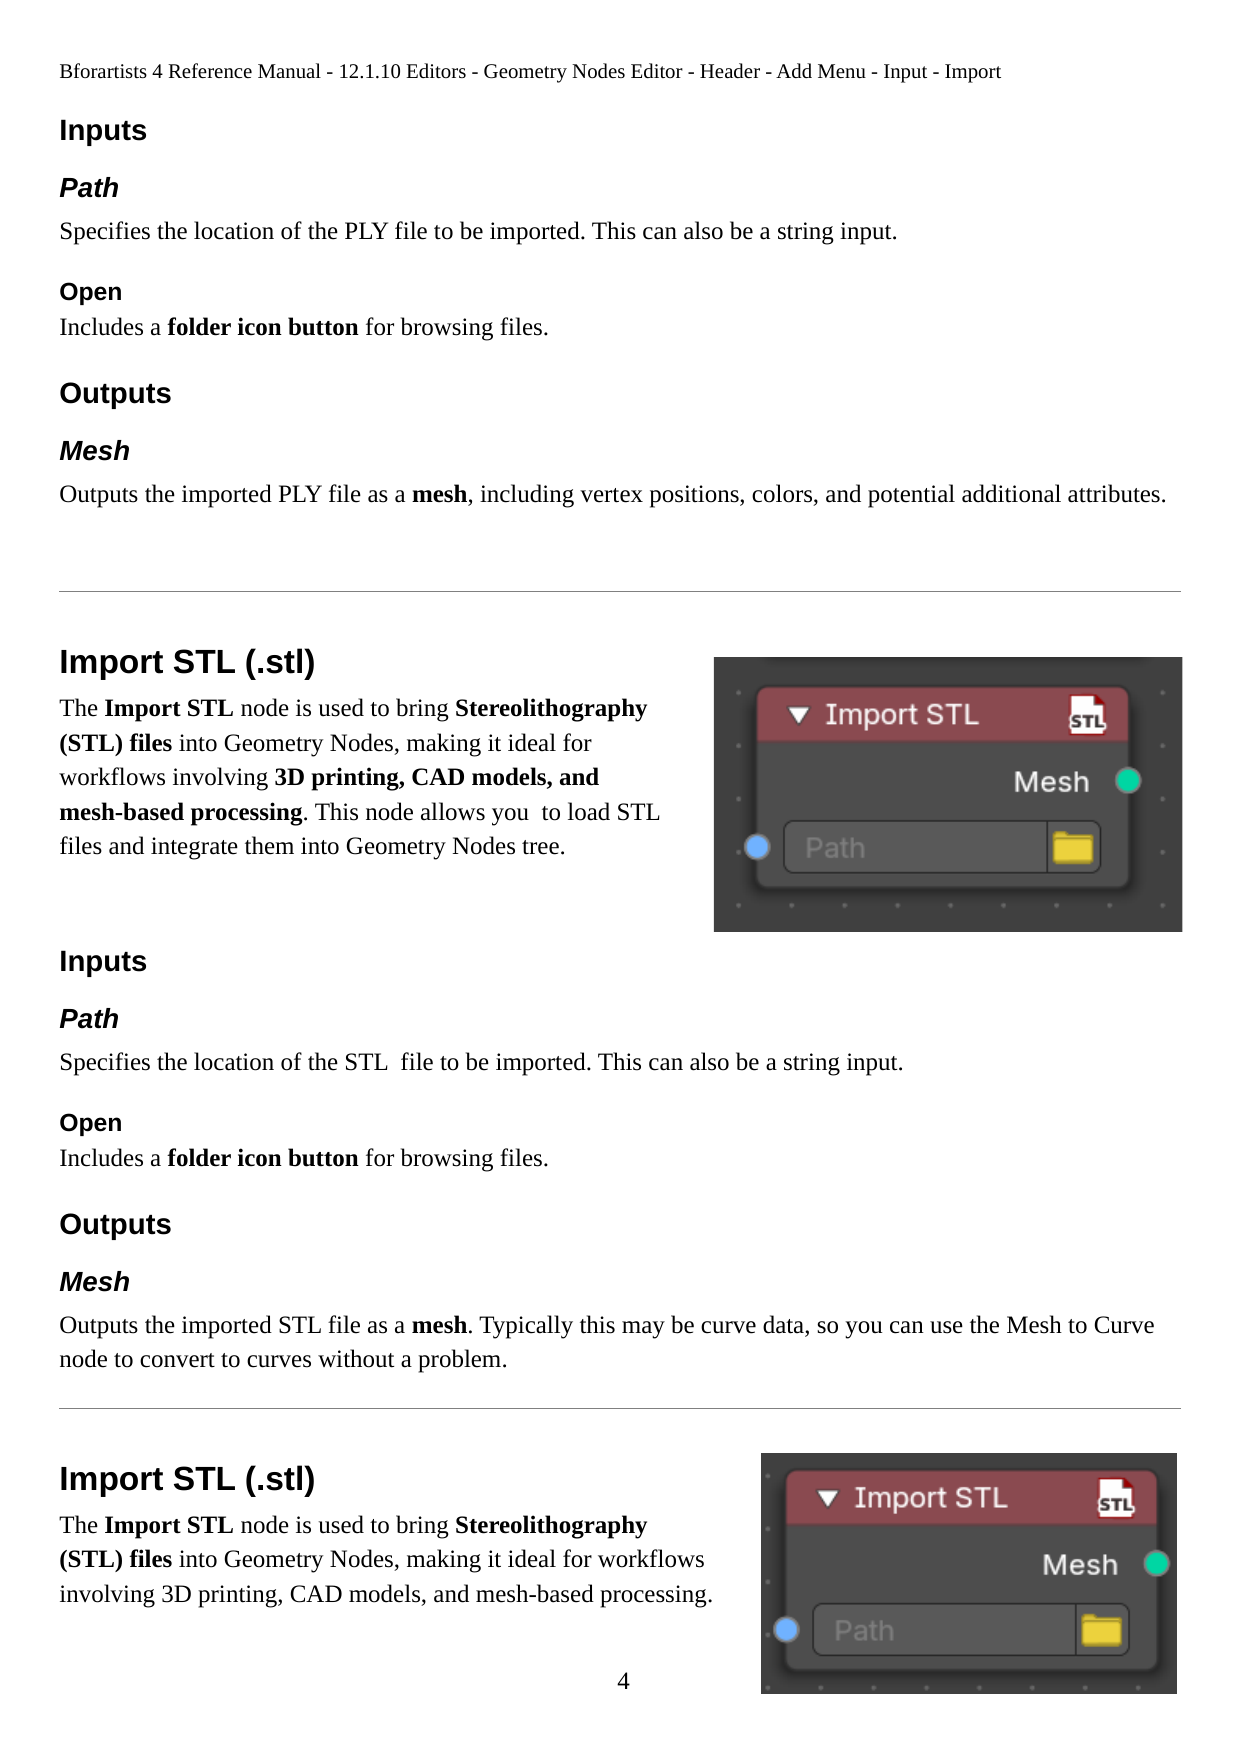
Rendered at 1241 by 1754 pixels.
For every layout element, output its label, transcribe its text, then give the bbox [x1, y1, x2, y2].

text Outputs the imported STL file as a mesh. Typically this may be curve data, so you can use the Mesh to Curve node to convert to curves without a problem. [59, 1310, 1181, 1373]
subtitle Outputs [59, 1207, 1181, 1241]
subtitle Outputs [59, 376, 1181, 409]
subtitle Inputs [59, 944, 1181, 977]
subtitle Open [59, 1108, 1181, 1137]
text Outputs the imported PLY file as a mesh, including vertex positions, colors, and potential additional attributes. [59, 479, 1181, 508]
text Includes a folder icon button for browsing files. [59, 1143, 1181, 1172]
subtitle Import STL (.stl) [59, 1458, 761, 1497]
text The Import STL node is used to bring Stereolithography (STL) files into Geometry Nodes, making it ideal for workflows involving 3D printing, CAD models, and mesh-based processing. This node allows you to load STL files and integrate them into Geometry Nodes tree. [59, 693, 713, 860]
subtitle Open [59, 277, 1181, 306]
text Specifies the location of the STL file to be imported. This can also be a string input. [59, 1047, 1181, 1076]
subtitle Path [59, 1002, 1181, 1034]
picture [713, 657, 1183, 932]
subtitle Path [59, 171, 1181, 203]
subtitle Mesh [59, 1266, 1181, 1297]
subtitle Inputs [59, 113, 1181, 146]
text The Import STL node is used to bring Stereolithography (STL) files into Geometry Nodes, making it ideal for workflows involving 3D printing, CAD models, and mesh-based processing. [59, 1510, 761, 1607]
picture [761, 1453, 1177, 1694]
subtitle Mesh [59, 434, 1181, 466]
subtitle Import STL (.stl) [59, 642, 1181, 681]
text Specifies the location of the PLY file to be imported. This can also be a string input. [59, 216, 1181, 244]
text Includes a folder icon button for browsing files. [59, 312, 1181, 341]
